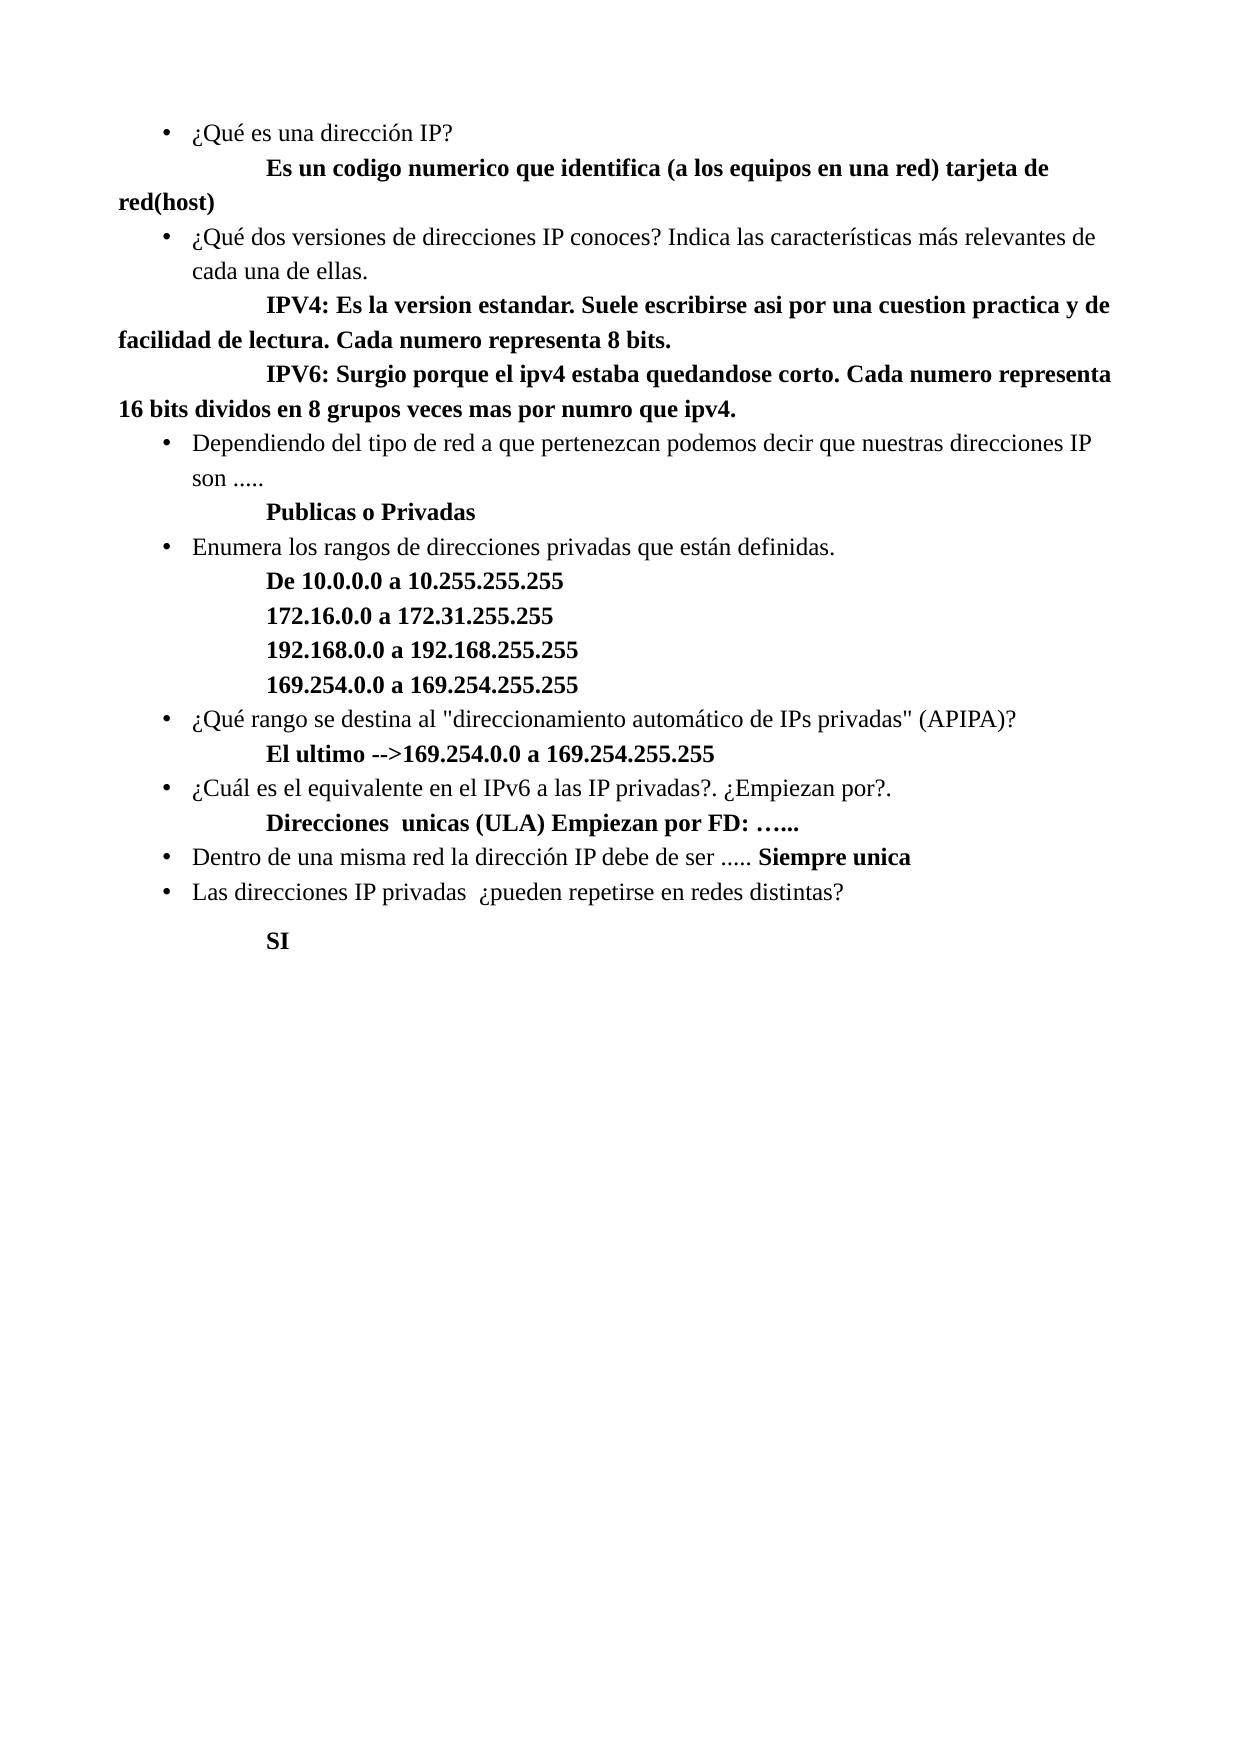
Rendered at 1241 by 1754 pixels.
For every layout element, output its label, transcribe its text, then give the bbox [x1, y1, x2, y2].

text IPV6: Surgio porque el ipv4 estaba quedandose corto. Cada numero representa 16 bits dividos en 8 grupos veces mas por numro que ipv4. [118, 359, 1122, 423]
list Enumera los rangos de direcciones privadas que están definidas. [162, 532, 1122, 561]
text Direcciones unicas (ULA) Empiezan por FD: …... [118, 808, 1122, 836]
text SI [118, 926, 1122, 954]
text IPV4: Es la version estandar. Suele escribirse asi por una cuestion practica y de facilidad de lectura. Cada numero representa 8 bits. [118, 291, 1122, 354]
list Las direcciones IP privadas ¿pueden repetirse en redes distintas? [162, 877, 1122, 905]
text Publicas o Privadas [118, 497, 1122, 526]
list ¿Qué rango se destina al "direccionamiento automático de IPs privadas" (APIPA)? [162, 704, 1122, 733]
text De 10.0.0.0 a 10.255.255.255 172.16.0.0 a 172.31.255.255 192.168.0.0 a 192.168.255.255 169.254.0.0 a 169.254.255.255 [118, 566, 1122, 698]
list Dentro de una misma red la dirección IP debe de ser ..... Siempre unica [162, 842, 1122, 871]
text Es un codigo numerico que identifica (a los equipos en una red) tarjeta de red(host) [118, 153, 1122, 216]
list ¿Qué es una dirección IP? [162, 118, 1122, 147]
list Dependiendo del tipo de red a que pertenezcan podemos decir que nuestras direcciones IP son ..... [162, 428, 1122, 492]
list ¿Qué dos versiones de direcciones IP conoces? Indica las características más relevantes de cada una de ellas. [162, 222, 1122, 285]
text El ultimo -->169.254.0.0 a 169.254.255.255 [118, 739, 1122, 767]
list ¿Cuál es el equivalente en el IPv6 a las IP privadas?. ¿Empiezan por?. [162, 773, 1122, 802]
